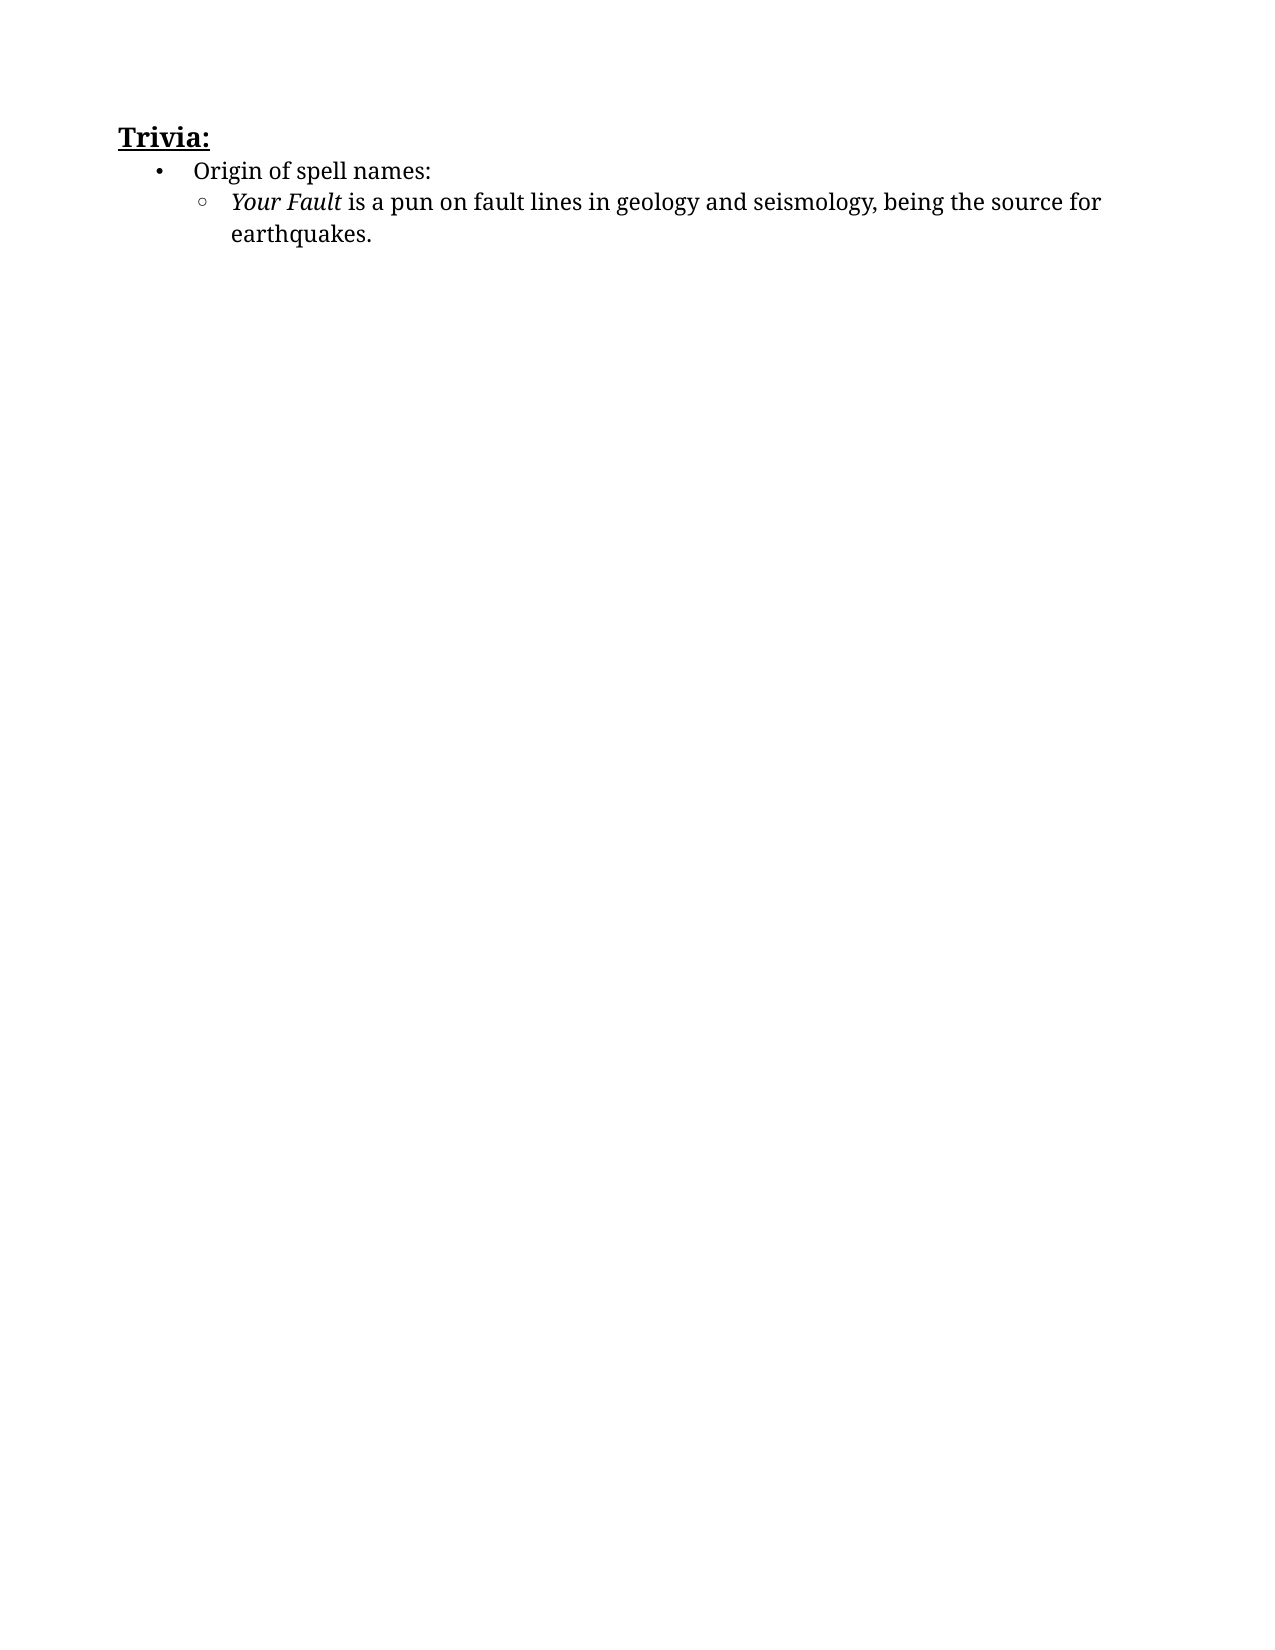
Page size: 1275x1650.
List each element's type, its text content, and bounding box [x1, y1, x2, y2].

text Trivia: [118, 118, 1157, 155]
list Your Fault is a pun on fault lines in geology and seismology, being the source for earthquakes. [193, 186, 1157, 249]
list Origin of spell names: [156, 155, 1157, 186]
